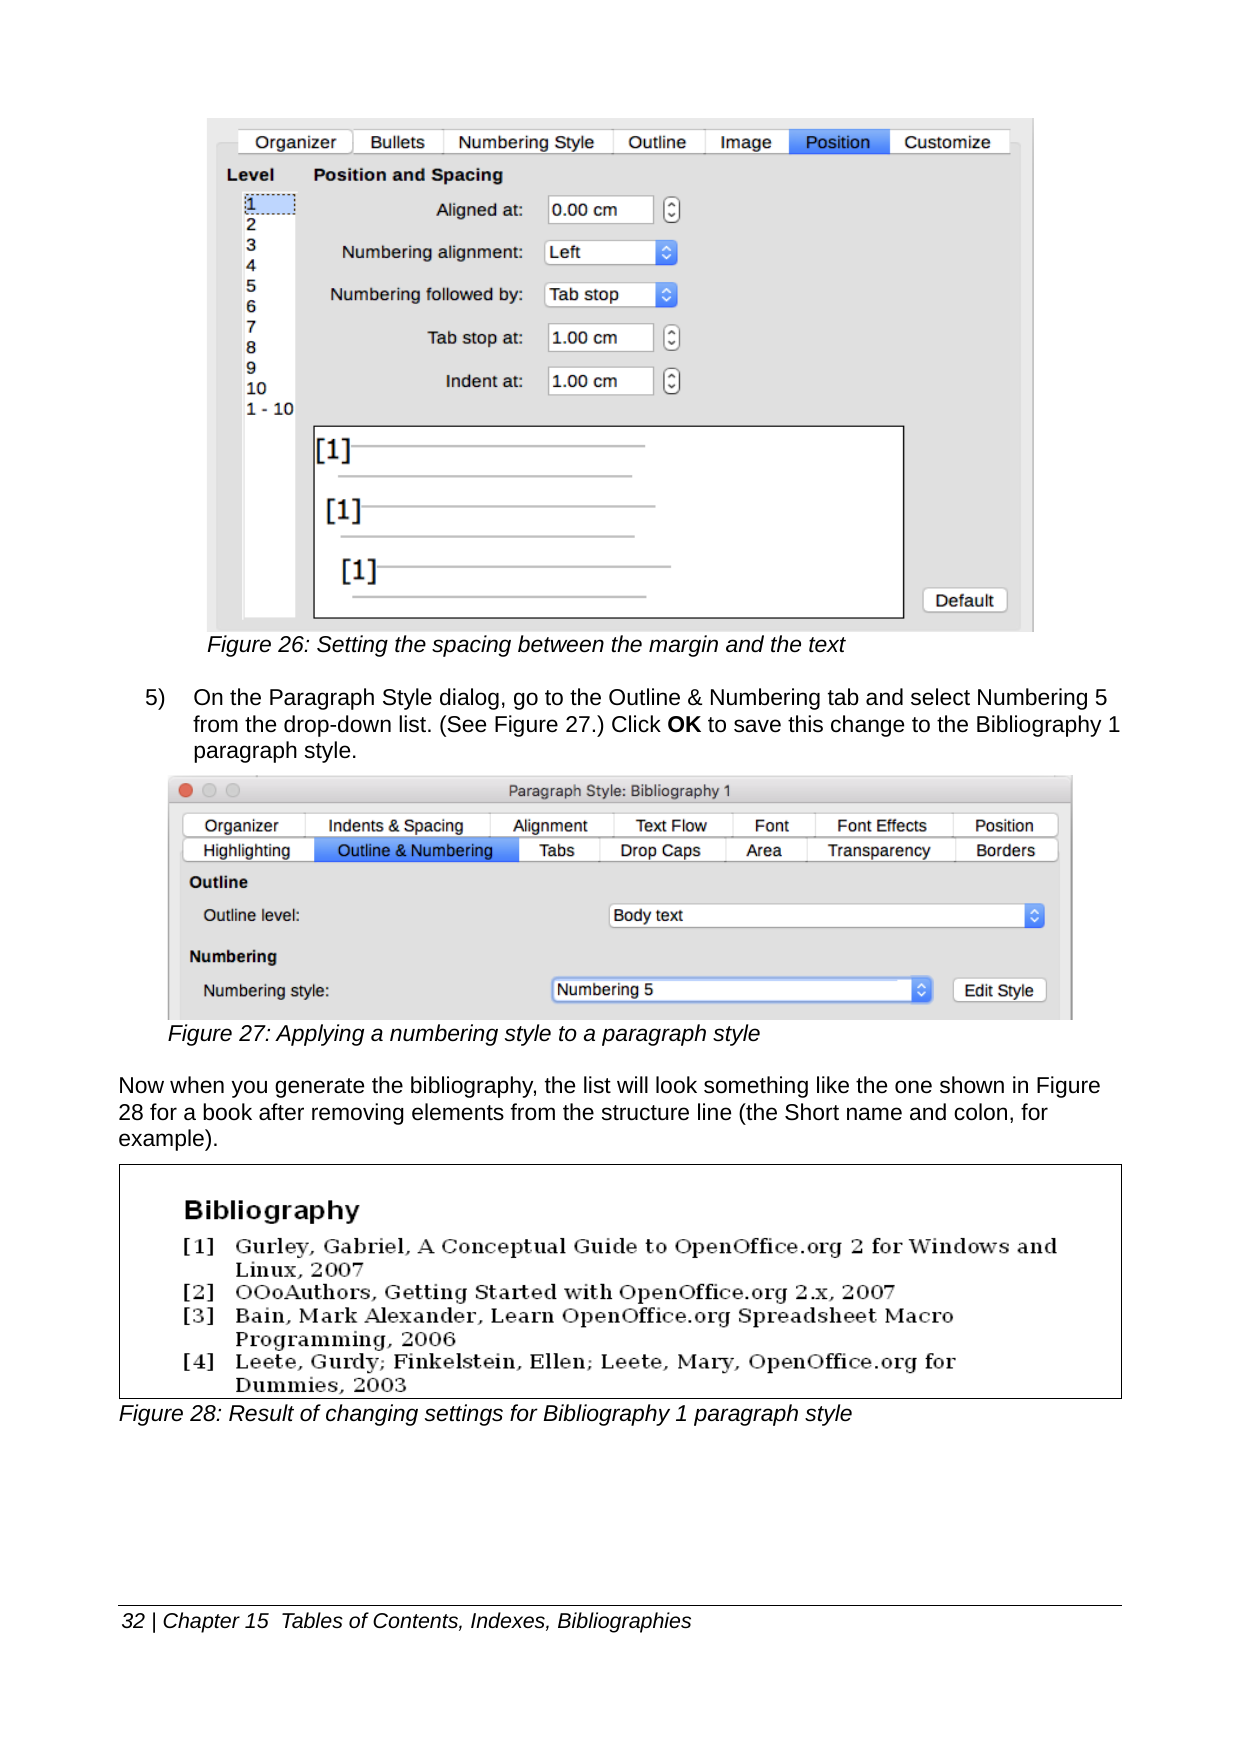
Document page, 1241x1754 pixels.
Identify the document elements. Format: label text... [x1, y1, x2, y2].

picture [206, 118, 1034, 632]
text Figure 27: Applying a numbering style to a paragraph style [168, 1020, 1073, 1046]
list On the Paragraph Style dialog, go to the Outline & Numbering tab and select Numbering 5 from the drop-down list. (See Figure 27.) Click OK to save this change to the Bibliography 1 paragraph style. [165, 684, 1122, 763]
picture [120, 1165, 1121, 1398]
picture [167, 775, 1073, 1020]
text Now when you generate the bibliography, the list will look something like the one shown in Figure 28 for a book after removing elements from the structure line (the Short name and colon, for example). [118, 1072, 1122, 1151]
text Figure 26: Setting the spacing between the margin and the text [207, 632, 1033, 658]
text Figure 28: Result of changing settings for Bibliography 1 paragraph style [119, 1399, 1122, 1426]
